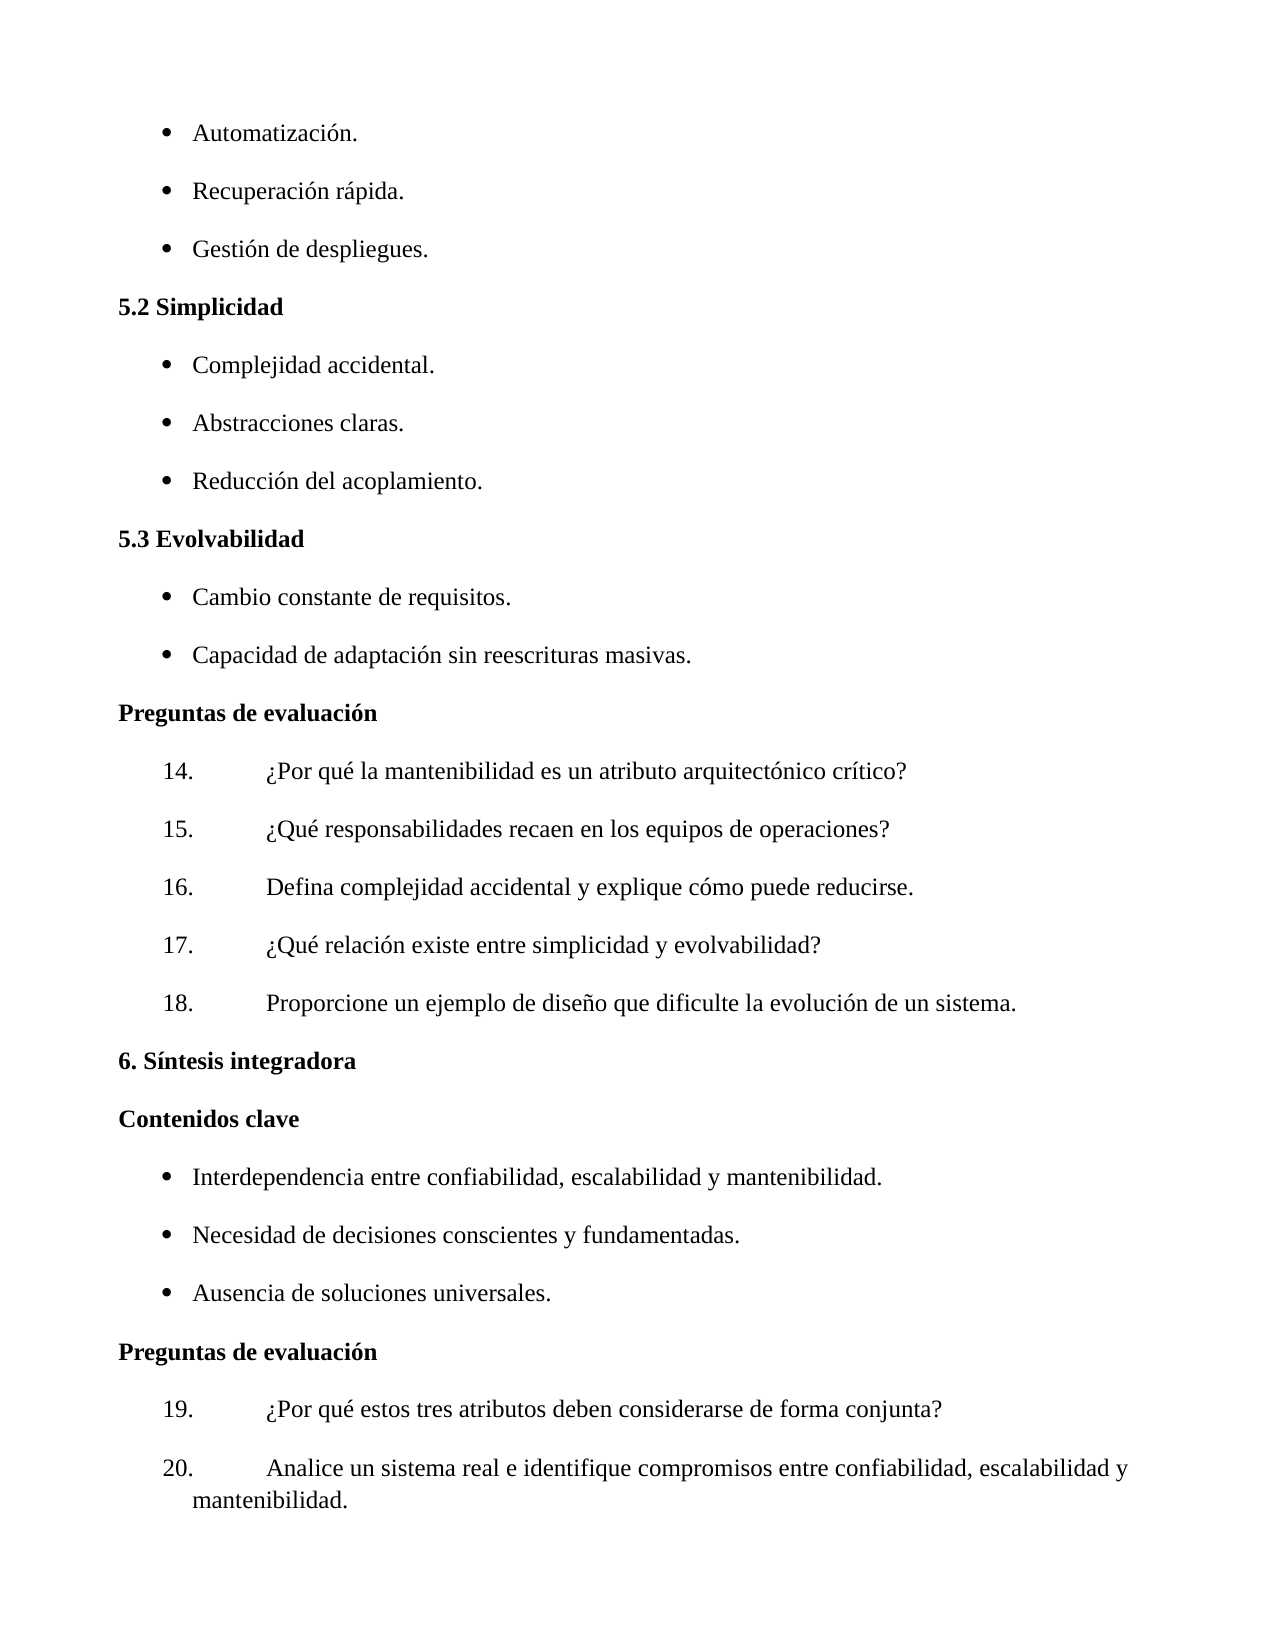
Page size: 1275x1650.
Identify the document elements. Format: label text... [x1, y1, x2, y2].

list Analice un sistema real e identifique compromisos entre confiabilidad, escalabilidad y mantenibilidad. [162, 1453, 1157, 1514]
list Cambio constante de requisitos. [162, 582, 1157, 611]
subtitle Preguntas de evaluación [118, 1337, 1157, 1365]
list ¿Por qué estos tres atributos deben considerarse de forma conjunta? [162, 1394, 1157, 1423]
list Ausencia de soluciones universales. [162, 1278, 1157, 1307]
subtitle Contenidos clave [118, 1104, 1157, 1133]
subtitle Preguntas de evaluación [118, 698, 1157, 727]
list ¿Qué relación existe entre simplicidad y evolvabilidad? [162, 930, 1157, 959]
list ¿Qué responsabilidades recaen en los equipos de operaciones? [162, 814, 1157, 843]
list Interdependencia entre confiabilidad, escalabilidad y mantenibilidad. [162, 1162, 1157, 1191]
subtitle 6. Síntesis integradora [118, 1046, 1157, 1075]
subtitle 5.2 Simplicidad [118, 292, 1157, 321]
list Complejidad accidental. [162, 350, 1157, 379]
list Proporcione un ejemplo de diseño que dificulte la evolución de un sistema. [162, 988, 1157, 1017]
list Reducción del acoplamiento. [162, 466, 1157, 495]
list Automatización. [162, 118, 1157, 147]
list Capacidad de adaptación sin reescrituras masivas. [162, 640, 1157, 669]
list Recuperación rápida. [162, 176, 1157, 205]
list Gestión de despliegues. [162, 234, 1157, 263]
subtitle 5.3 Evolvabilidad [118, 524, 1157, 553]
list ¿Por qué la mantenibilidad es un atributo arquitectónico crítico? [162, 756, 1157, 785]
list Abstracciones claras. [162, 408, 1157, 437]
list Defina complejidad accidental y explique cómo puede reducirse. [162, 872, 1157, 901]
list Necesidad de decisiones conscientes y fundamentadas. [162, 1221, 1157, 1249]
